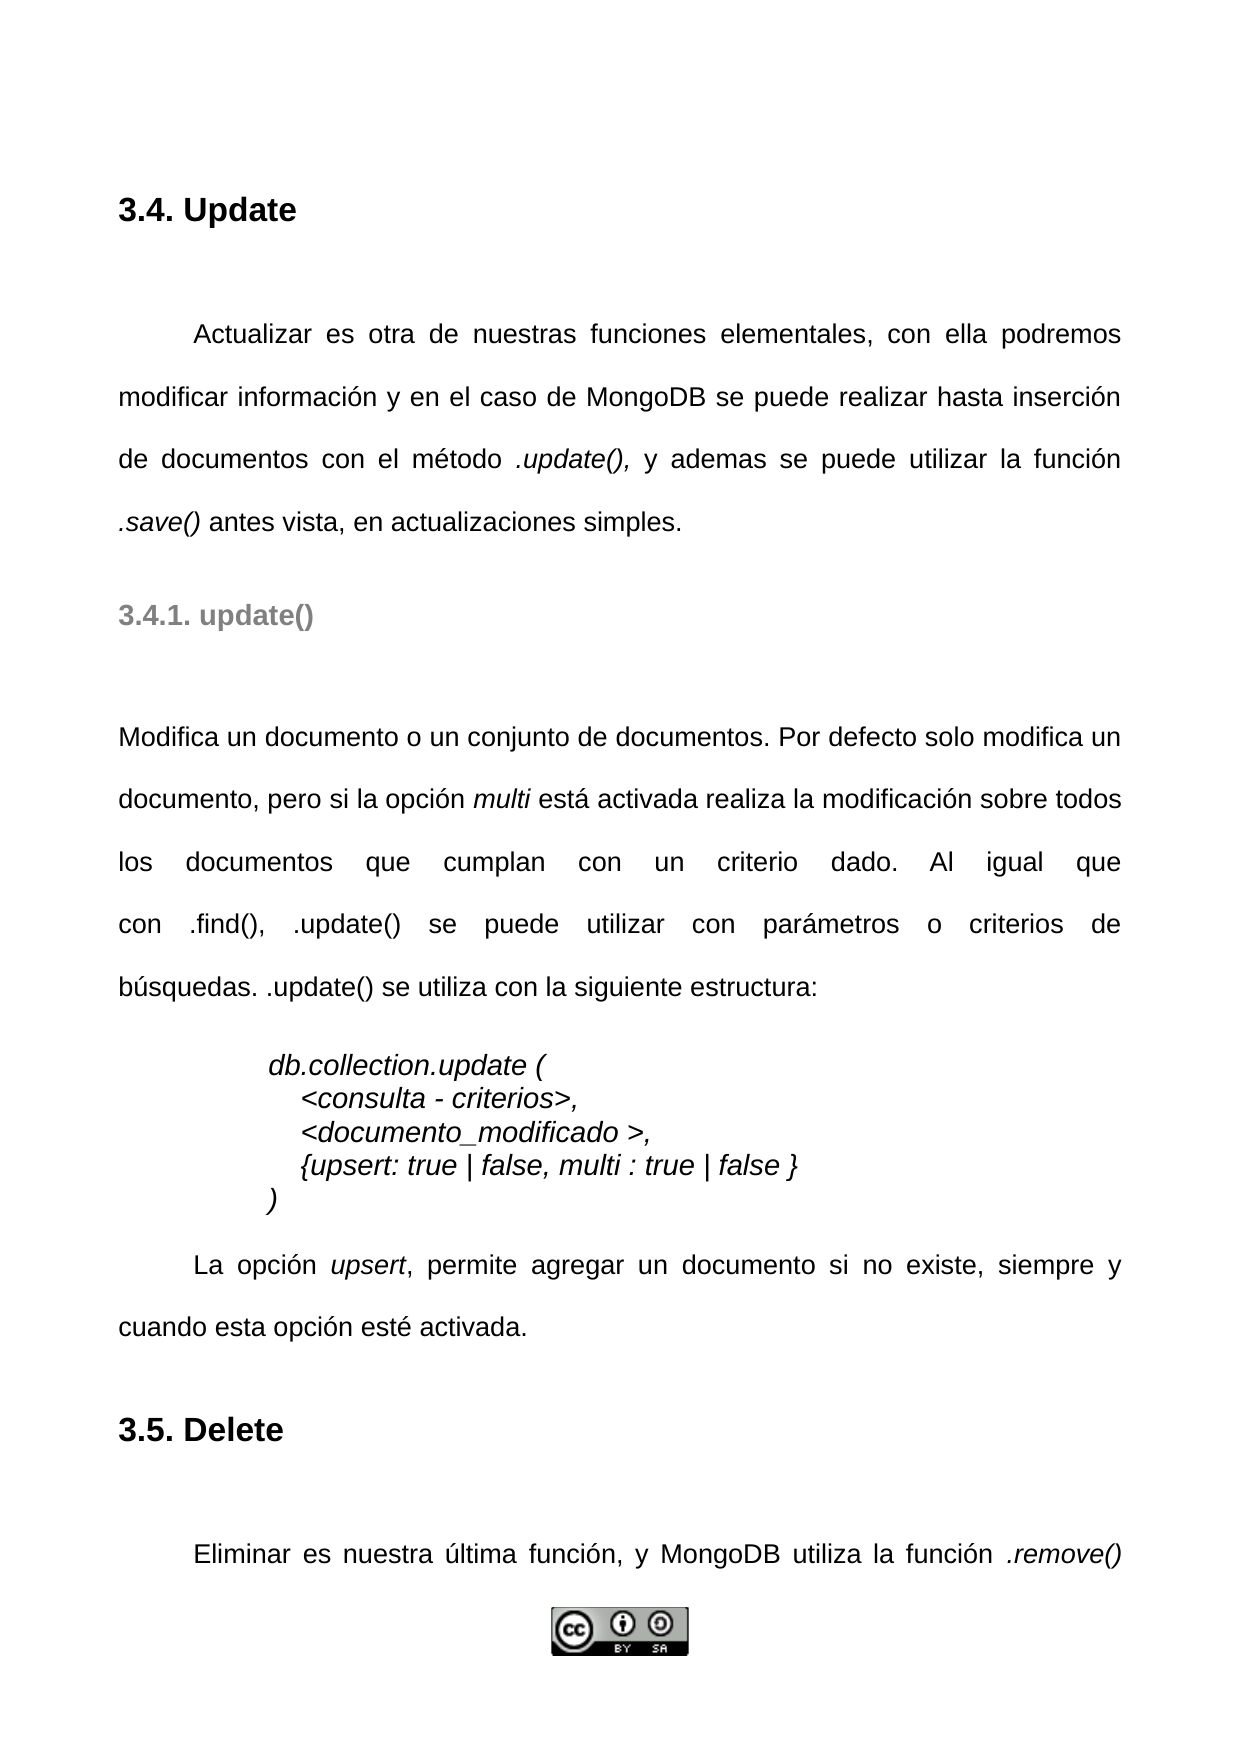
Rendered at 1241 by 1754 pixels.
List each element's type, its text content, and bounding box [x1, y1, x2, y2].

text <consulta - criterios>, [268, 1081, 1122, 1115]
text Eliminar es nuestra última función, y MongoDB utiliza la función .remove() [118, 1538, 1122, 1569]
text {upsert: true | false, multi : true | false } [268, 1148, 1122, 1182]
subtitle 3.4.1. update() [118, 597, 1122, 631]
picture [551, 1607, 689, 1656]
text db.collection.update ( [268, 1048, 1122, 1081]
text <documento_modificado >, [268, 1115, 1122, 1148]
text ) [268, 1182, 1122, 1215]
subtitle 3.5. Delete [118, 1409, 1122, 1448]
subtitle 3.4. Update [118, 190, 1122, 229]
text Modifica un documento o un conjunto de documentos. Por defecto solo modifica un documento, pero si la opción multi está activada realiza la modificación sobre todos los documentos que cumplan con un criterio dado. Al igual que con .find(), .update() se puede utilizar con parámetros o criterios de búsquedas. .update() se utiliza con la siguiente estructura: [118, 721, 1122, 1002]
text Actualizar es otra de nuestras funciones elementales, con ella podremos modificar información y en el caso de MongoDB se puede realizar hasta inserción de documentos con el método .update(), y ademas se puede utilizar la función .save() antes vista, en actualizaciones simples. [118, 318, 1122, 537]
text La opción upsert, permite agregar un documento si no existe, siempre y cuando esta opción esté activada. [118, 1249, 1122, 1343]
